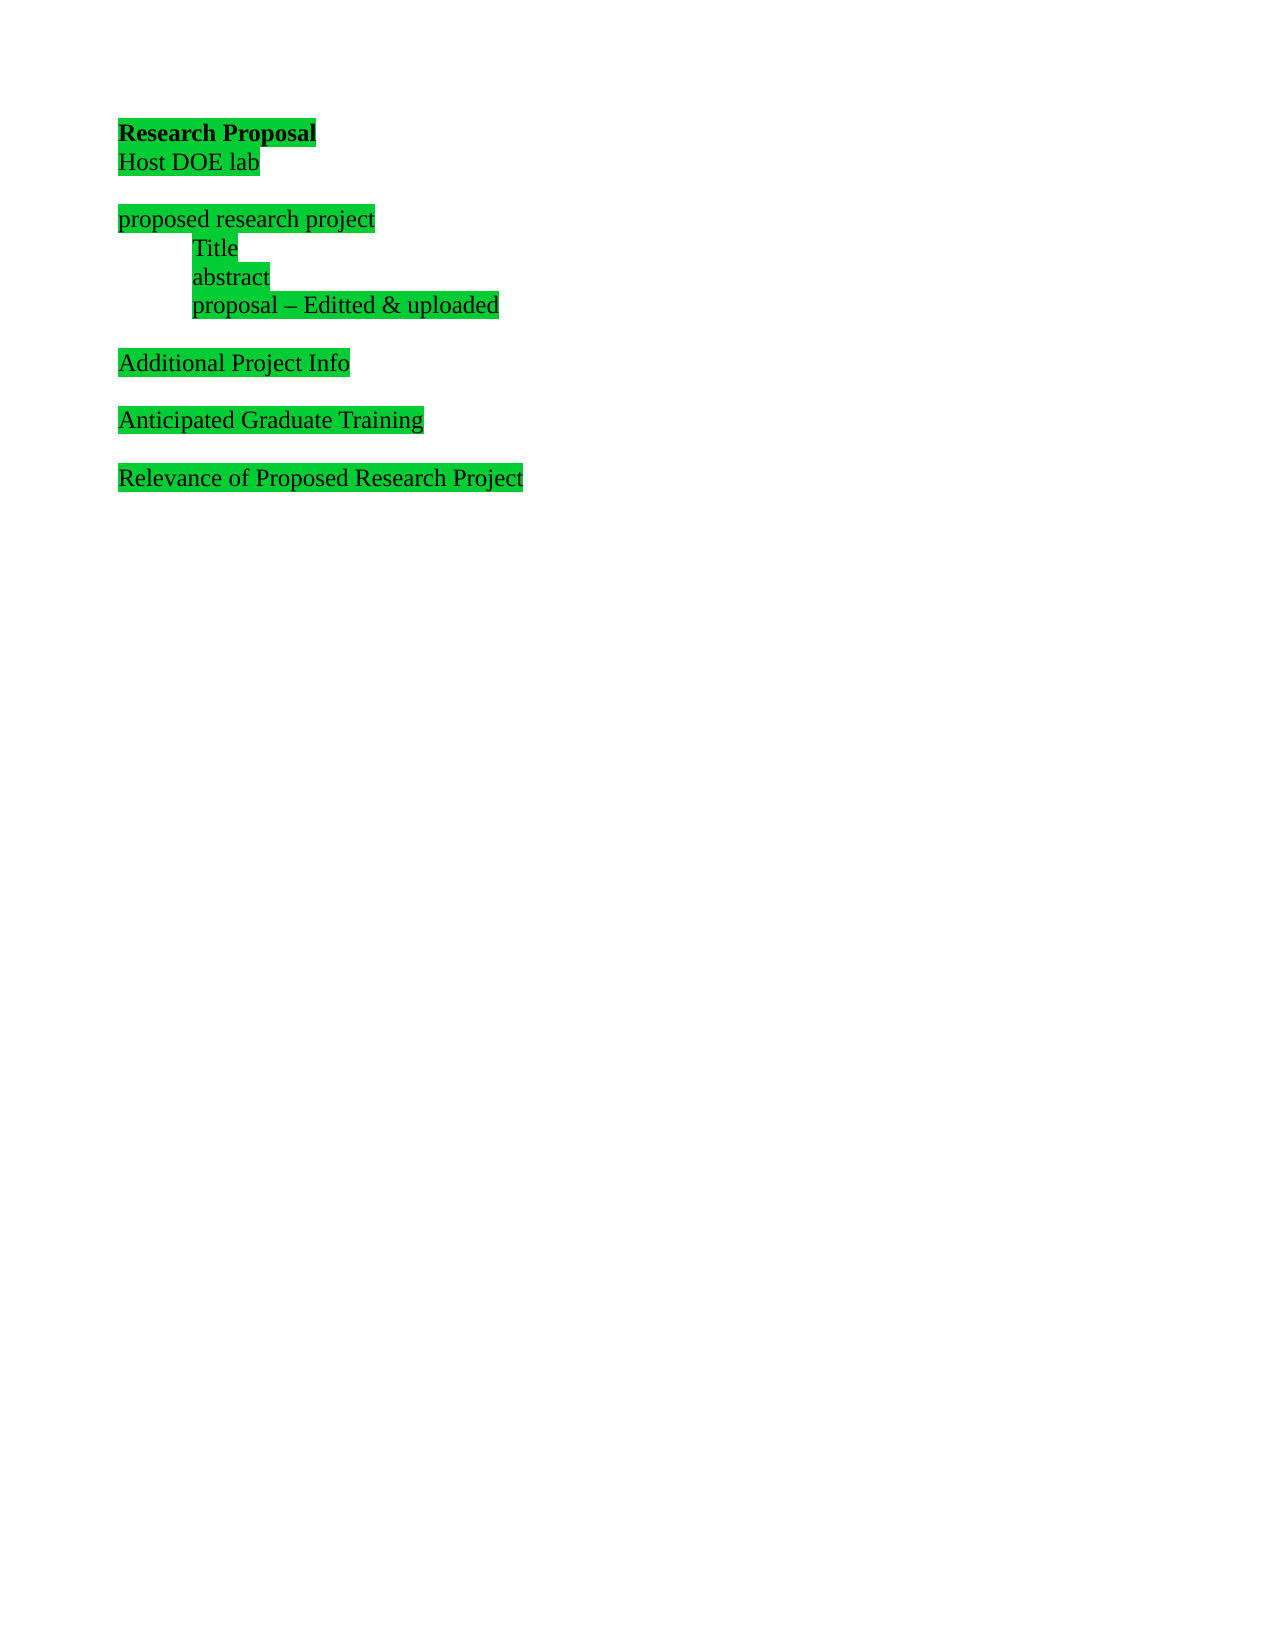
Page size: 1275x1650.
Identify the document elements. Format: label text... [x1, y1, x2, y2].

text proposed research project [118, 204, 1157, 233]
text Relevance of Proposed Research Project [118, 463, 1157, 492]
text Research Proposal [118, 118, 1157, 147]
text Anticipated Graduate Training [118, 406, 1157, 434]
text Additional Project Info [118, 348, 1157, 377]
text Host DOE lab [118, 147, 1157, 176]
text proposal – Editted & uploaded [118, 291, 1157, 319]
text Title [118, 233, 1157, 262]
text abstract [118, 262, 1157, 291]
